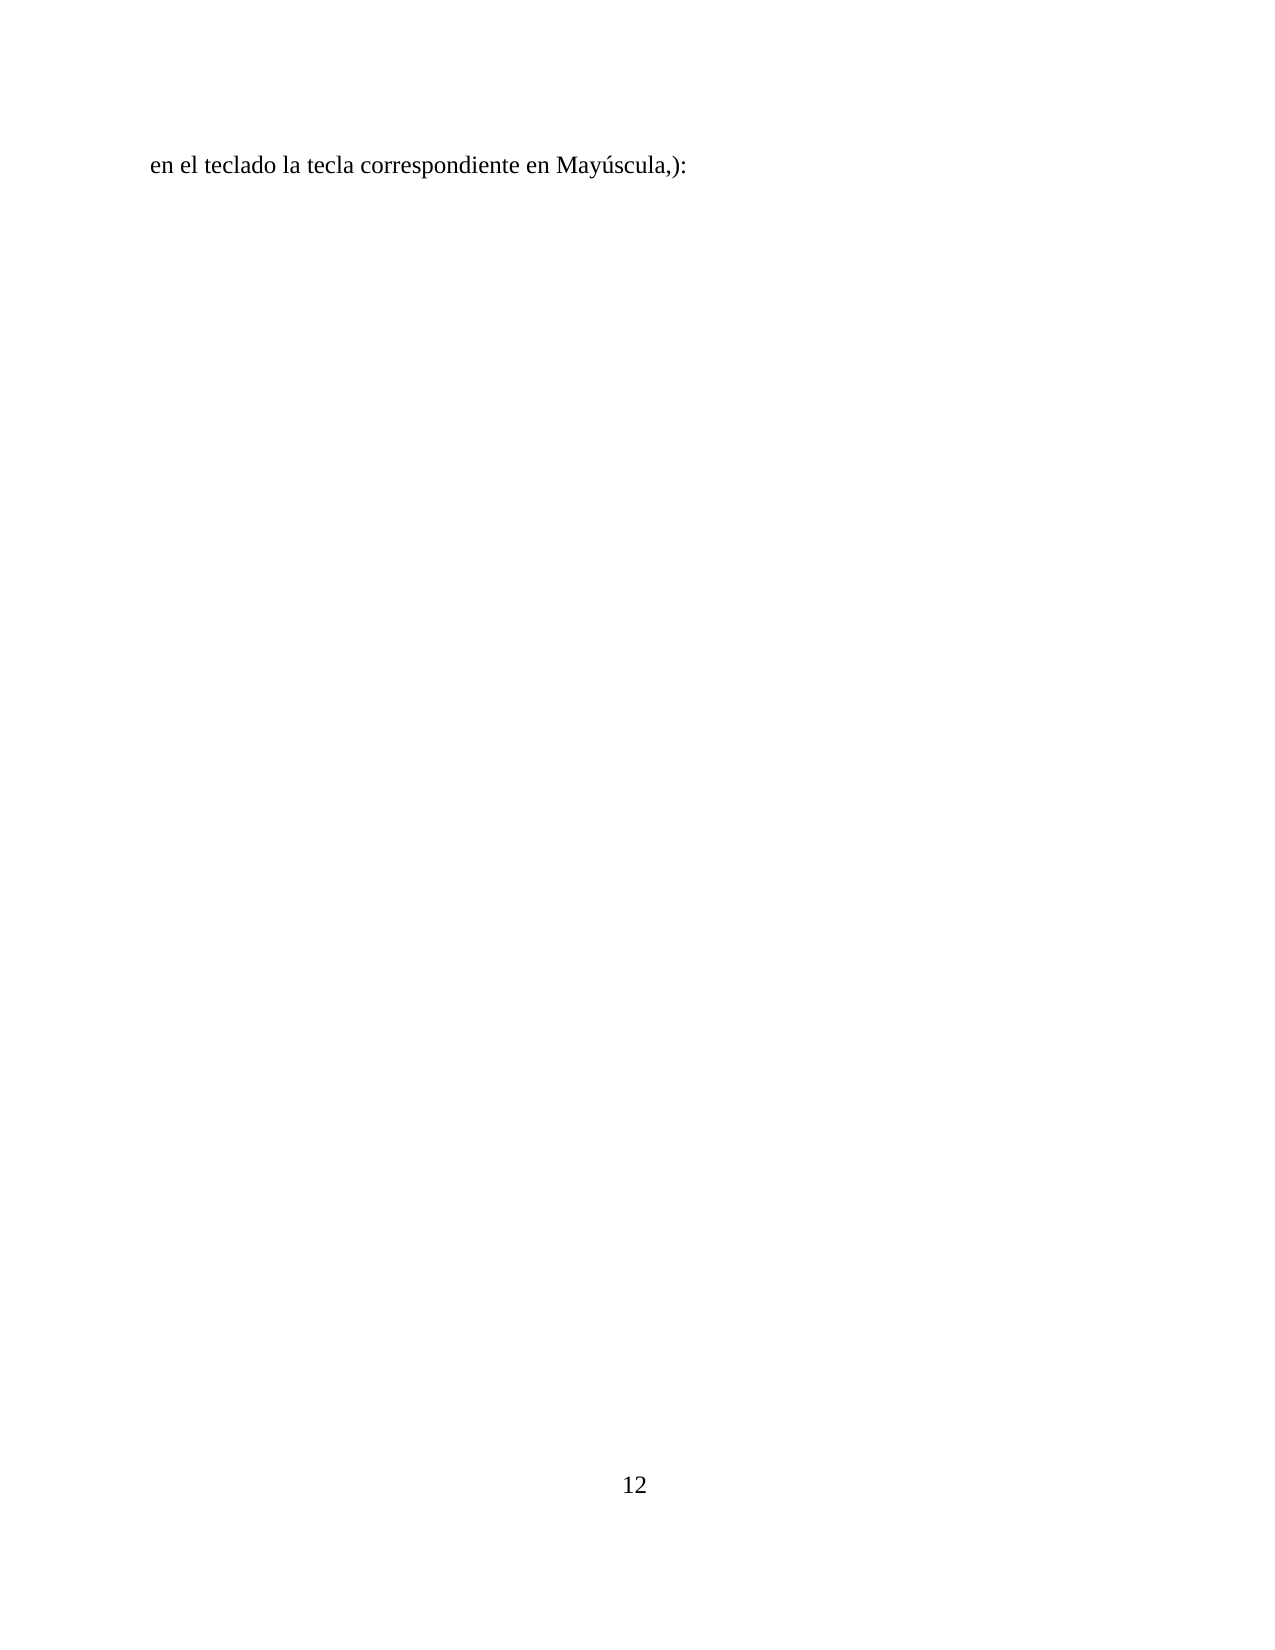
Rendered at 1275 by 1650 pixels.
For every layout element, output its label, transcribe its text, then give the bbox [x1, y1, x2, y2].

text en el teclado la tecla correspondiente en Mayúscula,): [150, 150, 1125, 179]
